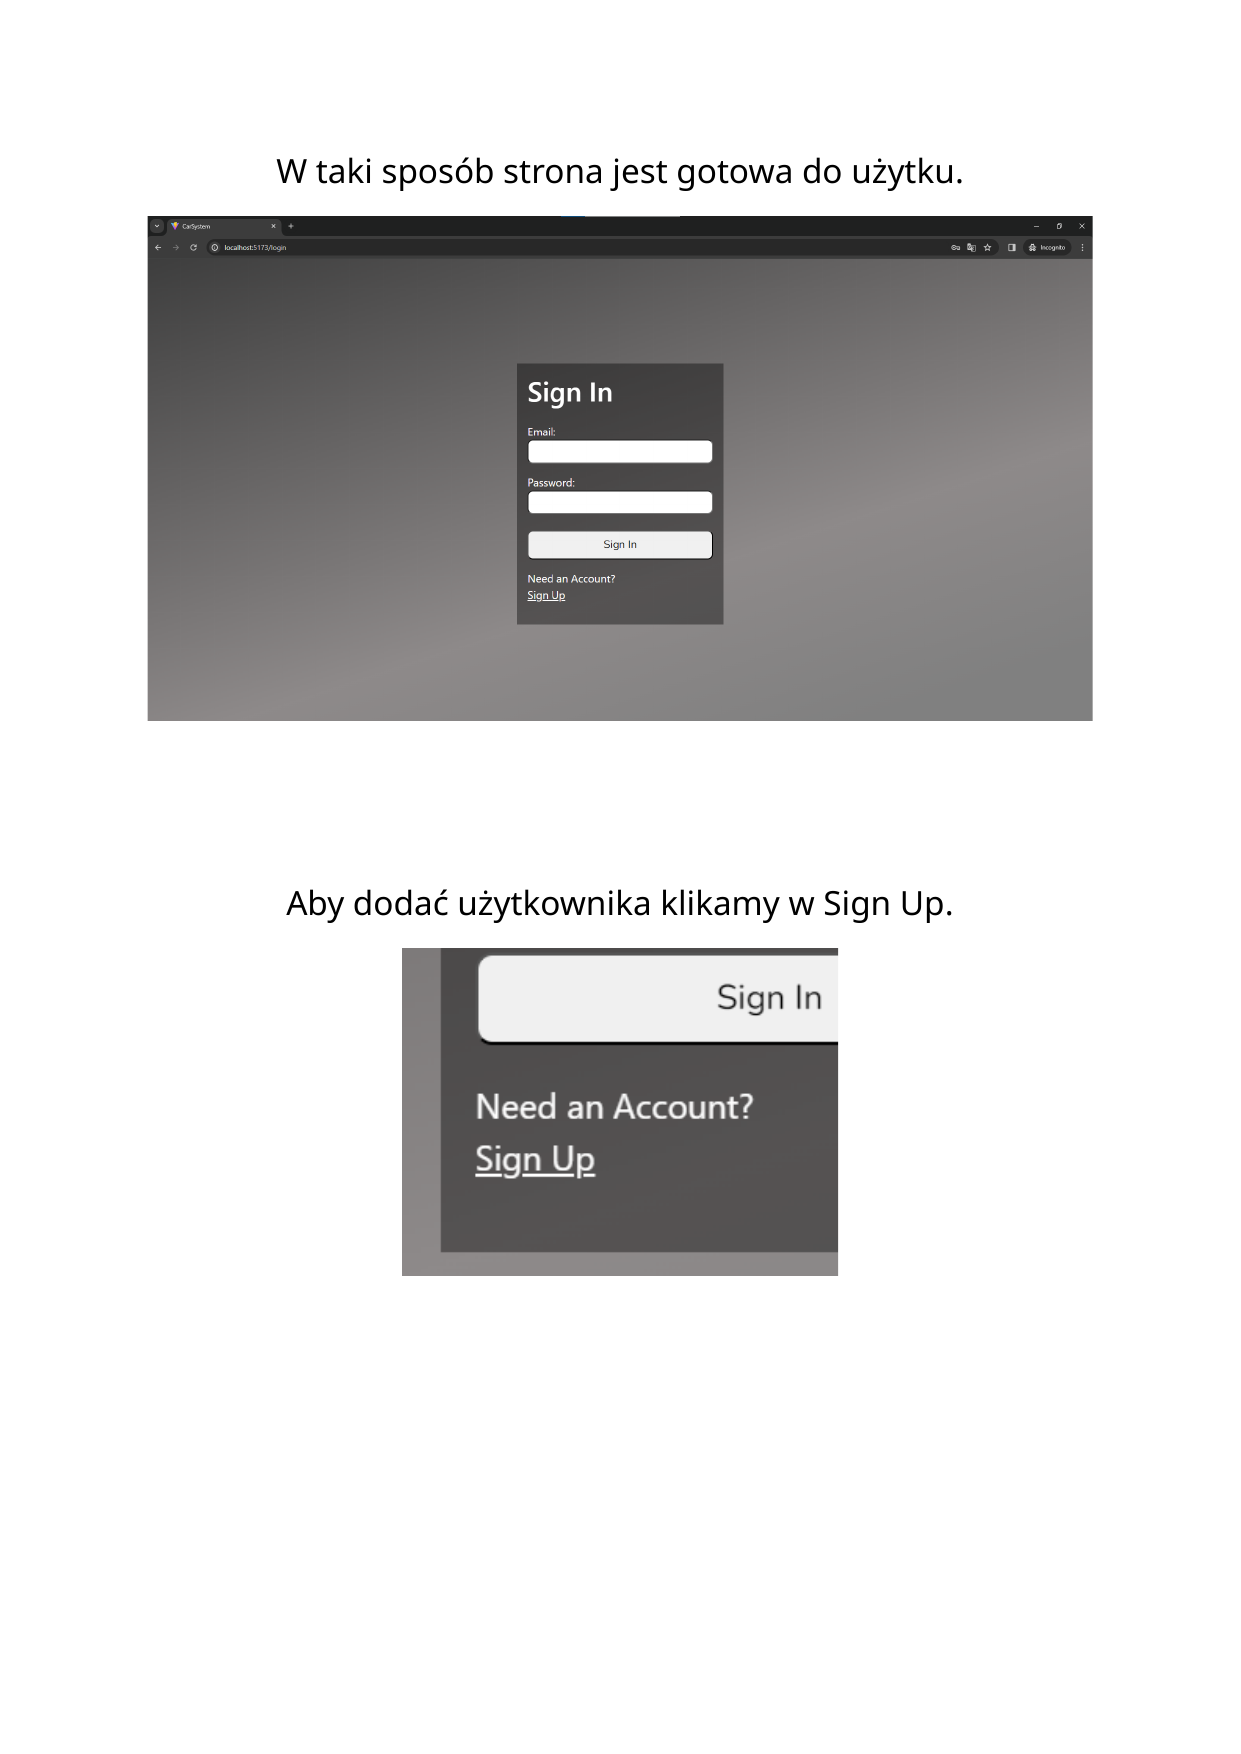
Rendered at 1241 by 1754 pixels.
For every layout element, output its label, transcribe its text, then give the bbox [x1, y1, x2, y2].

text Aby dodać użytkownika klikamy w Sign Up. [148, 880, 1093, 925]
text W taki sposób strona jest gotowa do użytku. [148, 148, 1093, 193]
